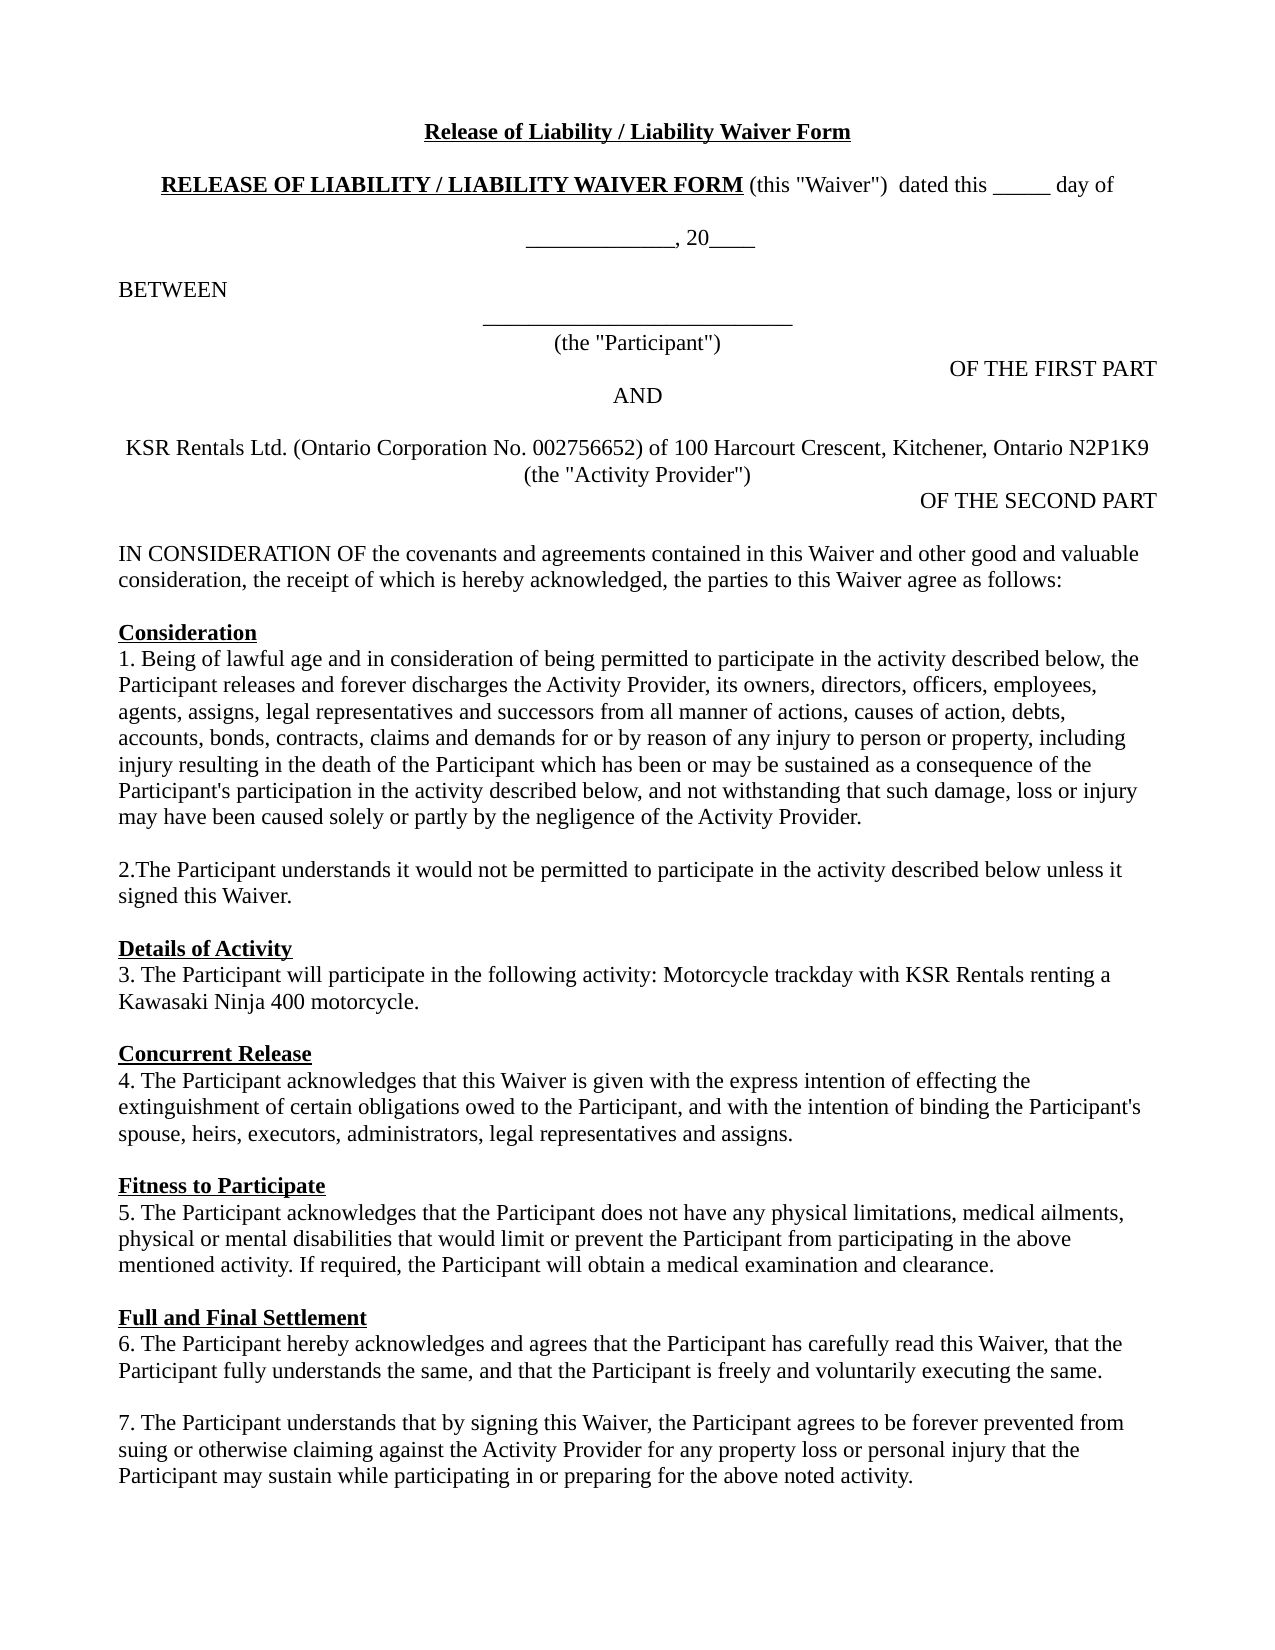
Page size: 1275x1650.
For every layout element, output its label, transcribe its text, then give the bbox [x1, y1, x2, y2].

text 5. The Participant acknowledges that the Participant does not have any physical limitations, medical ailments, physical or mental disabilities that would limit or prevent the Participant from participating in the above mentioned activity. If required, the Participant will obtain a medical examination and clearance. [118, 1199, 1157, 1278]
text RELEASE OF LIABILITY / LIABILITY WAIVER FORM (this "Waiver") dated this _____ day of [118, 171, 1157, 197]
text IN CONSIDERATION OF the covenants and agreements contained in this Waiver and other good and valuable consideration, the receipt of which is hereby acknowledged, the parties to this Waiver agree as follows: [118, 540, 1157, 592]
text (the "Activity Provider") [118, 461, 1157, 487]
text Fitness to Participate [118, 1172, 1157, 1199]
text 1. Being of lawful age and in consideration of being permitted to participate in the activity described below, the Participant releases and forever discharges the Activity Provider, its owners, directors, officers, employees, agents, assigns, legal representatives and successors from all manner of actions, causes of action, debts, accounts, bonds, contracts, claims and demands for or by reason of any injury to person or property, including injury resulting in the death of the Participant which has been or may be sustained as a consequence of the Participant's participation in the activity described below, and not withstanding that such damage, loss or injury may have been caused solely or partly by the negligence of the Activity Provider. [118, 645, 1157, 830]
text OF THE SECOND PART [118, 487, 1157, 513]
text Release of Liability / Liability Waiver Form [118, 118, 1157, 144]
text 2.The Participant understands it would not be permitted to participate in the activity described below unless it signed this Waiver. [118, 856, 1157, 909]
text ___________________________ [118, 303, 1157, 329]
text KSR Rentals Ltd. (Ontario Corporation No. 002756652) of 100 Harcourt Crescent, Kitchener, Ontario N2P1K9 [118, 434, 1157, 461]
text AND [118, 382, 1157, 408]
text 7. The Participant understands that by signing this Waiver, the Participant agrees to be forever prevented from suing or otherwise claiming against the Activity Provider for any property loss or personal injury that the Participant may sustain while participating in or preparing for the above noted activity. [118, 1409, 1157, 1488]
text Full and Final Settlement [118, 1304, 1157, 1330]
text _____________, 20____ [118, 223, 1157, 250]
text Details of Activity [118, 935, 1157, 961]
text 3. The Participant will participate in the following activity: Motorcycle trackday with KSR Rentals renting a Kawasaki Ninja 400 motorcycle. [118, 961, 1157, 1014]
text Concurrent Release [118, 1041, 1157, 1067]
text BETWEEN [118, 276, 1157, 303]
text 6. The Participant hereby acknowledges and agrees that the Participant has carefully read this Waiver, that the Participant fully understands the same, and that the Participant is freely and voluntarily executing the same. [118, 1330, 1157, 1383]
text (the "Participant") [118, 329, 1157, 355]
text Consideration [118, 619, 1157, 645]
text 4. The Participant acknowledges that this Waiver is given with the express intention of effecting the extinguishment of certain obligations owed to the Participant, and with the intention of binding the Participant's spouse, heirs, executors, administrators, legal representatives and assigns. [118, 1067, 1157, 1146]
text OF THE FIRST PART [118, 355, 1157, 382]
